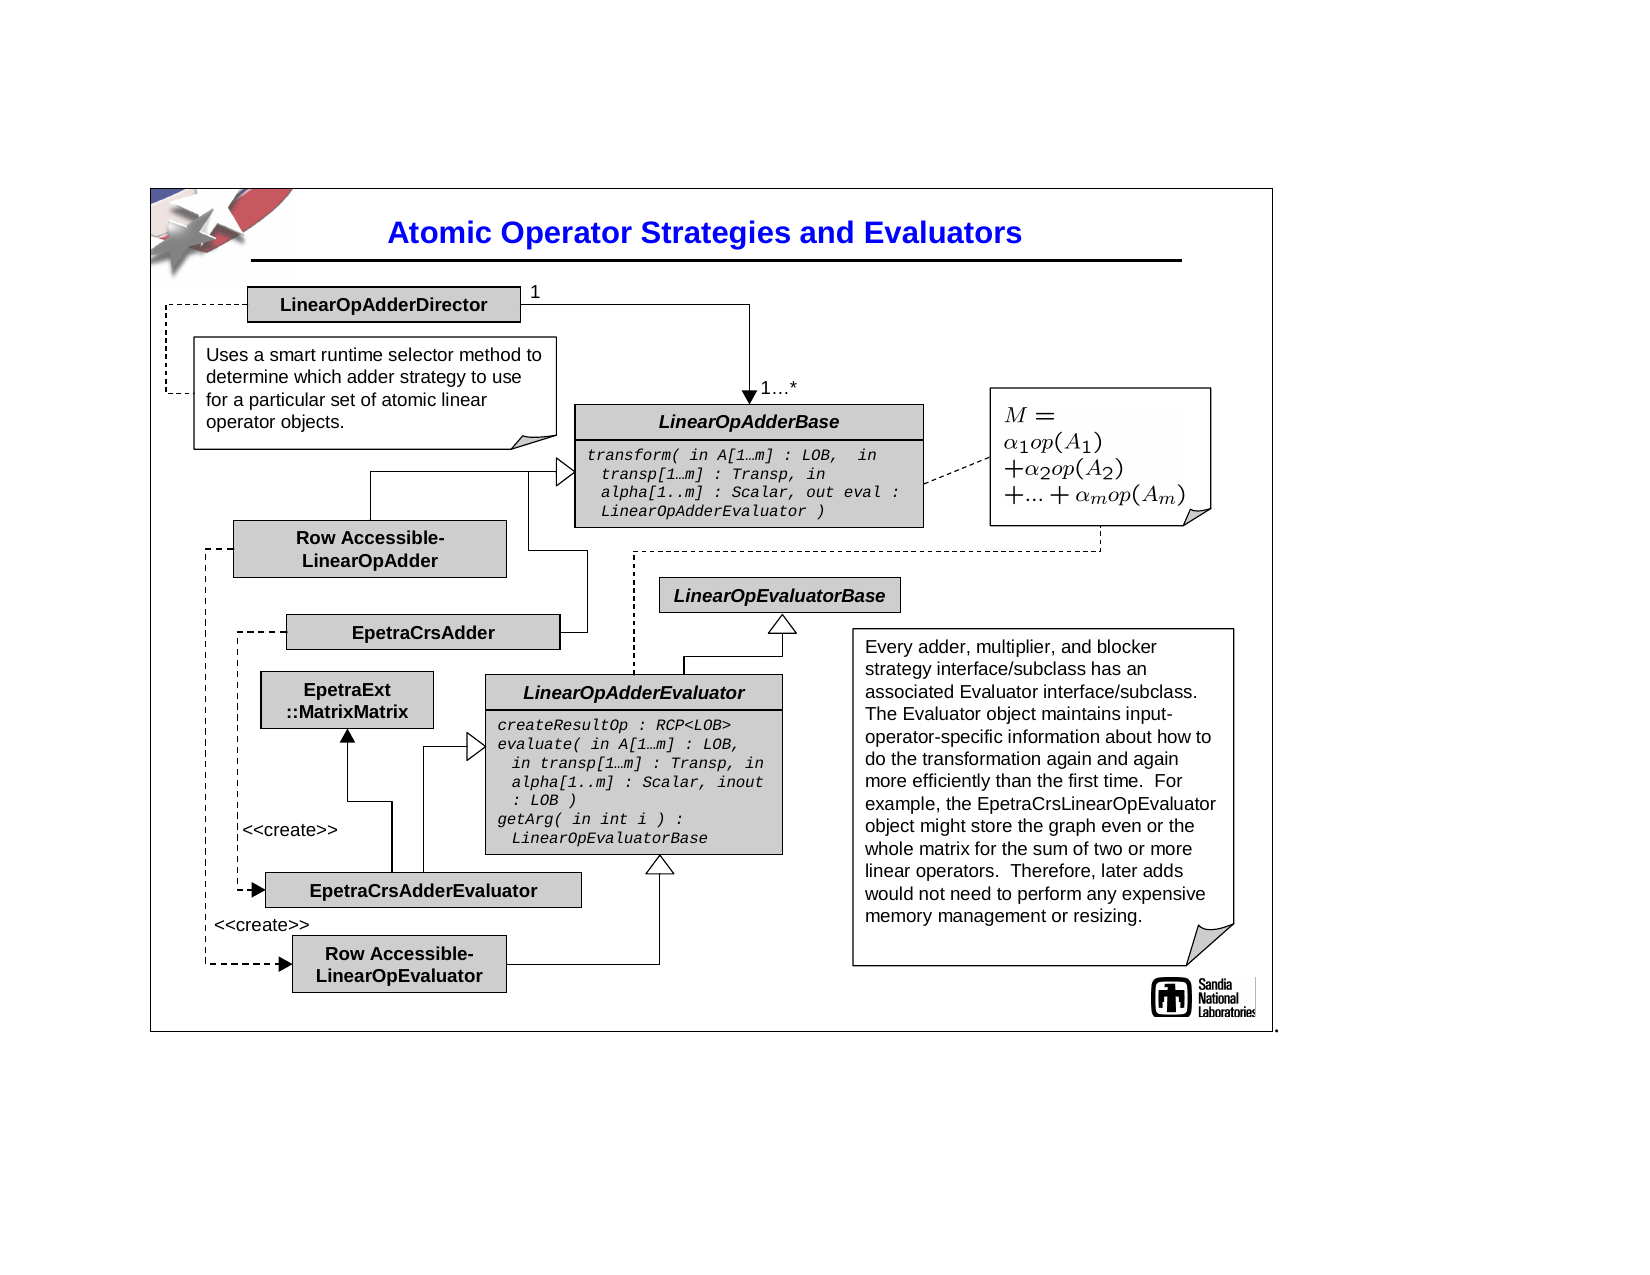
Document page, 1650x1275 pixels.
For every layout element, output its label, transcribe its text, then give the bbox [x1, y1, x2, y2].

text . [150, 187, 1500, 1037]
